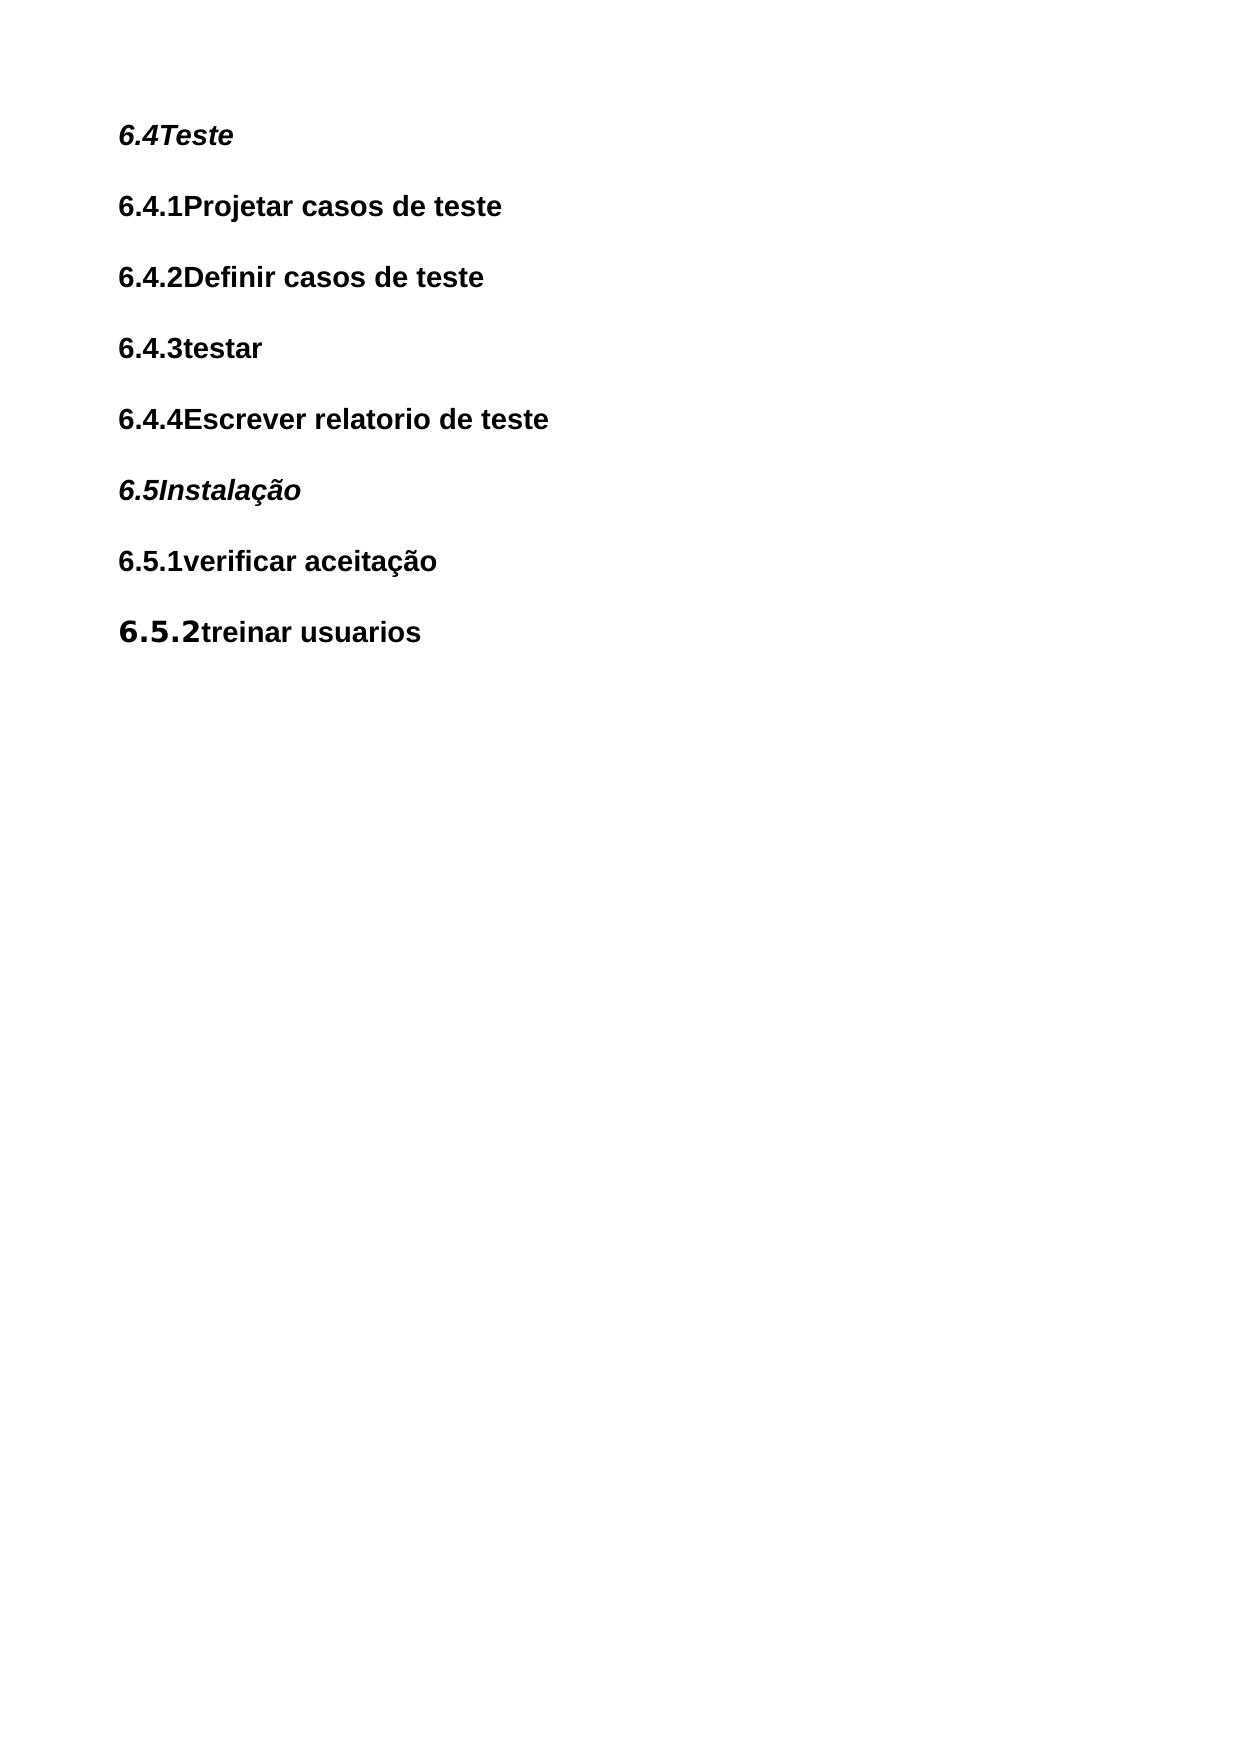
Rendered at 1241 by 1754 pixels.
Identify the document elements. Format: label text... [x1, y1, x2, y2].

subtitle Escrever relatorio de teste [118, 402, 1122, 436]
subtitle verificar aceitação [118, 544, 1122, 578]
subtitle Teste [118, 118, 1122, 152]
subtitle Instalação [118, 473, 1122, 507]
subtitle treinar usuarios [118, 615, 1122, 650]
subtitle Definir casos de teste [118, 260, 1122, 294]
subtitle Projetar casos de teste [118, 189, 1122, 223]
subtitle testar [118, 331, 1122, 365]
